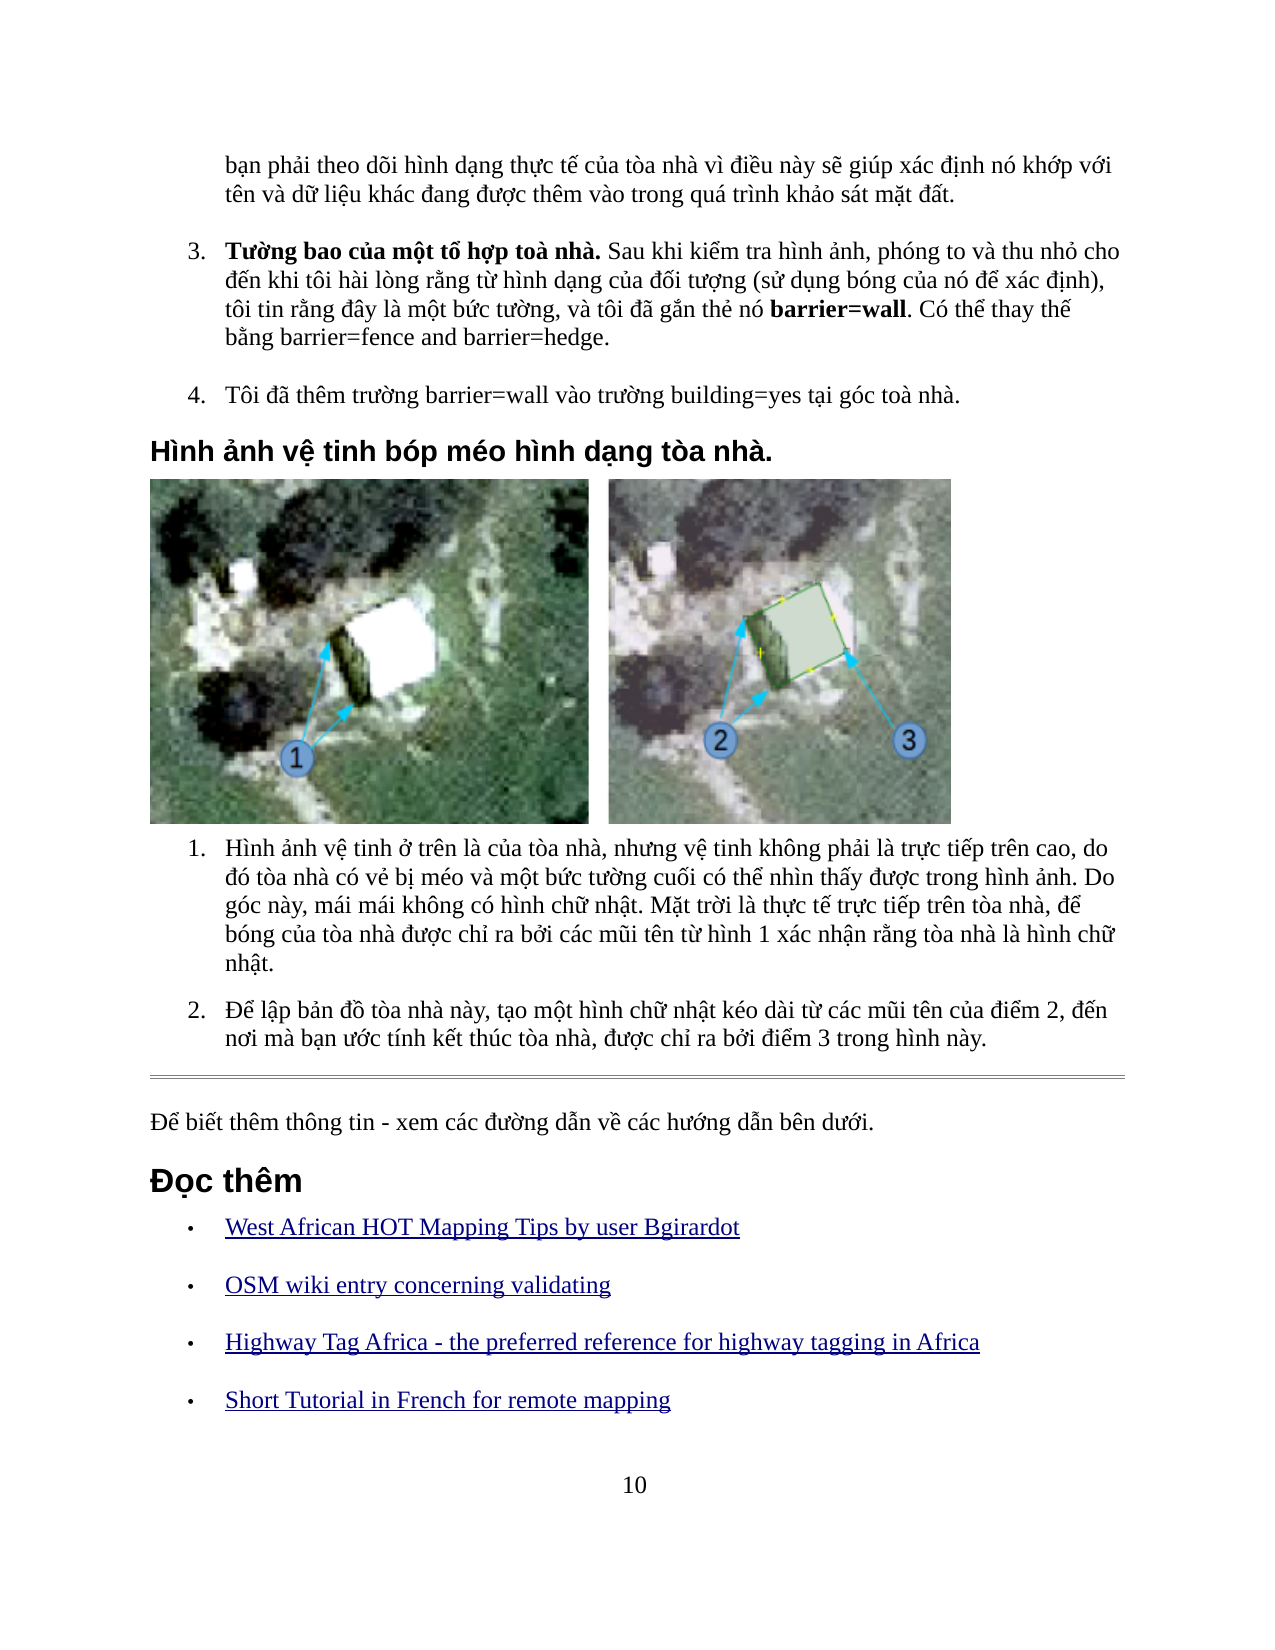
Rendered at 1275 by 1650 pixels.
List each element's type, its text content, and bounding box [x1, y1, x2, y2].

list Highway Tag Africa - the preferred reference for highway tagging in Africa [187, 1327, 1125, 1385]
list OSM wiki entry concerning validating [187, 1270, 1125, 1327]
subtitle Đọc thêm [150, 1161, 1125, 1200]
list Tường bao của một tổ hợp toà nhà. Sau khi kiểm tra hình ảnh, phóng to và thu nhỏ cho đến khi tôi hài lòng rằng từ hình dạng của đối tượng (sử dụng bóng của nó để xác định), tôi tin rằng đây là một bức tường, và tôi đã gắn thẻ nó barrier=wall. Có thể thay thế bằng barrier=fence and barrier=hedge. [187, 236, 1125, 380]
list Hình ảnh vệ tinh ở trên là của tòa nhà, nhưng vệ tinh không phải là trực tiếp trên cao, do đó tòa nhà có vẻ bị méo và một bức tường cuối có thể nhìn thấy được trong hình ảnh. Do góc này, mái mái không có hình chữ nhật. Mặt trời là thực tế trực tiếp trên tòa nhà, để bóng của tòa nhà được chỉ ra bởi các mũi tên từ hình 1 xác nhận rằng tòa nhà là hình chữ nhật. [187, 833, 1125, 977]
list Tôi đã thêm trường barrier=wall vào trường building=yes tại góc toà nhà. [187, 380, 1125, 409]
subtitle Hình ảnh vệ tinh bóp méo hình dạng tòa nhà. [150, 434, 1125, 467]
list Để lập bản đồ tòa nhà này, tạo một hình chữ nhật kéo dài từ các mũi tên của điểm 2, đến nơi mà bạn ước tính kết thúc tòa nhà, được chỉ ra bởi điểm 3 trong hình này. [187, 995, 1125, 1052]
picture [150, 479, 951, 824]
text Để biết thêm thông tin - xem các đường dẫn về các hướng dẫn bên dưới. [150, 1107, 1125, 1136]
list - bạn phải theo dõi hình dạng thực tế của tòa nhà vì điều này sẽ giúp xác định nó khớp với tên và dữ liệu khác đang được thêm vào trong quá trình khảo sát mặt đất. [187, 150, 1125, 236]
list Short Tutorial in French for remote mapping [187, 1385, 1125, 1413]
list West African HOT Mapping Tips by user Bgirardot [187, 1212, 1125, 1270]
